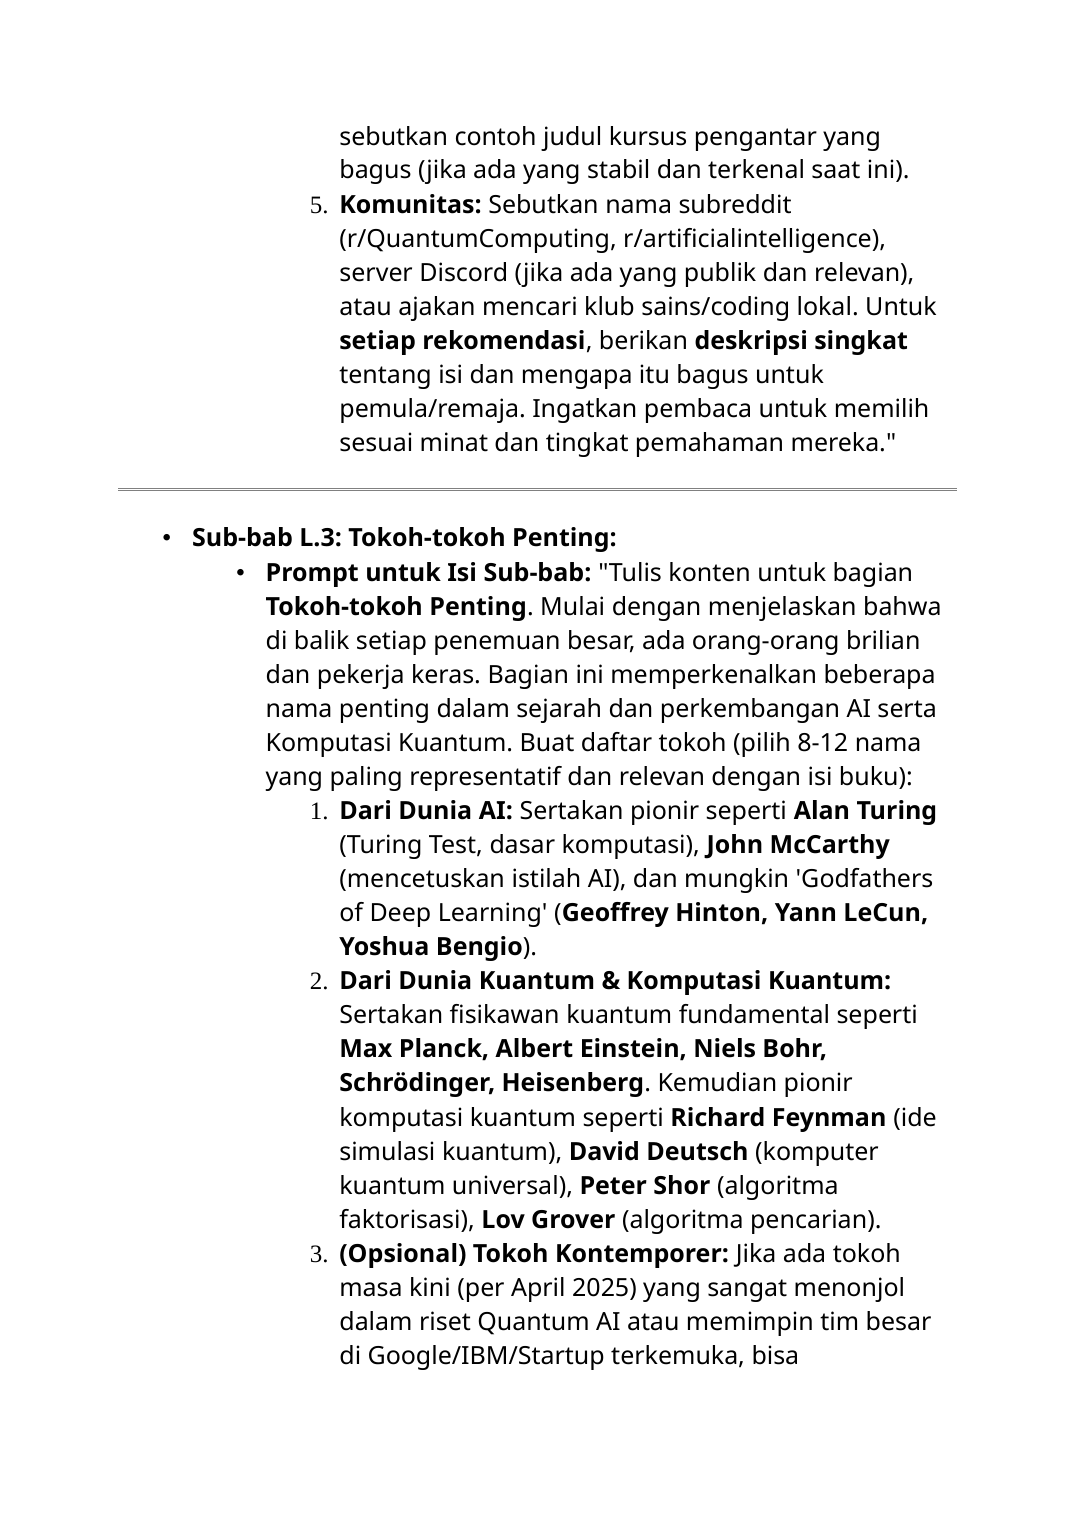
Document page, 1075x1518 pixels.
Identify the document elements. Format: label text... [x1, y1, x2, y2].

list Sub-bab L.3: Tokoh-tokoh Penting: [162, 520, 957, 554]
list Komunitas: Sebutkan nama subreddit (r/QuantumComputing, r/artificialintelligence), server Discord (jika ada yang publik dan relevan), atau ajakan mencari klub sains/coding lokal. Untuk setiap rekomendasi, berikan deskripsi singkat tentang isi dan mengapa itu bagus untuk pemula/remaja. Ingatkan pembaca untuk memilih sesuai minat dan tingkat pemahaman mereka." [309, 186, 957, 459]
list Prompt untuk Isi Sub-bab: "Tulis konten untuk bagian Tokoh-tokoh Penting. Mulai dengan menjelaskan bahwa di balik setiap penemuan besar, ada orang-orang brilian dan pekerja keras. Bagian ini memperkenalkan beberapa nama penting dalam sejarah dan perkembangan AI serta Komputasi Kuantum. Buat daftar tokoh (pilih 8-12 nama yang paling representatif dan relevan dengan isi buku): [236, 554, 957, 793]
list sebutkan contoh judul kursus pengantar yang bagus (jika ada yang stabil dan terkenal saat ini). [309, 118, 957, 186]
list Dari Dunia AI: Sertakan pionir seperti Alan Turing (Turing Test, dasar komputasi), John McCarthy (mencetuskan istilah AI), dan mungkin 'Godfathers of Deep Learning' (Geoffrey Hinton, Yann LeCun, Yoshua Bengio). [309, 793, 957, 963]
list (Opsional) Tokoh Kontemporer: Jika ada tokoh masa kini (per April 2025) yang sangat menonjol dalam riset Quantum AI atau memimpin tim besar di Google/IBM/Startup terkemuka, bisa [309, 1235, 957, 1372]
list Dari Dunia Kuantum & Komputasi Kuantum: Sertakan fisikawan kuantum fundamental seperti Max Planck, Albert Einstein, Niels Bohr, Schrödinger, Heisenberg. Kemudian pionir komputasi kuantum seperti Richard Feynman (ide simulasi kuantum), David Deutsch (komputer kuantum universal), Peter Shor (algoritma faktorisasi), Lov Grover (algoritma pencarian). [309, 963, 957, 1235]
